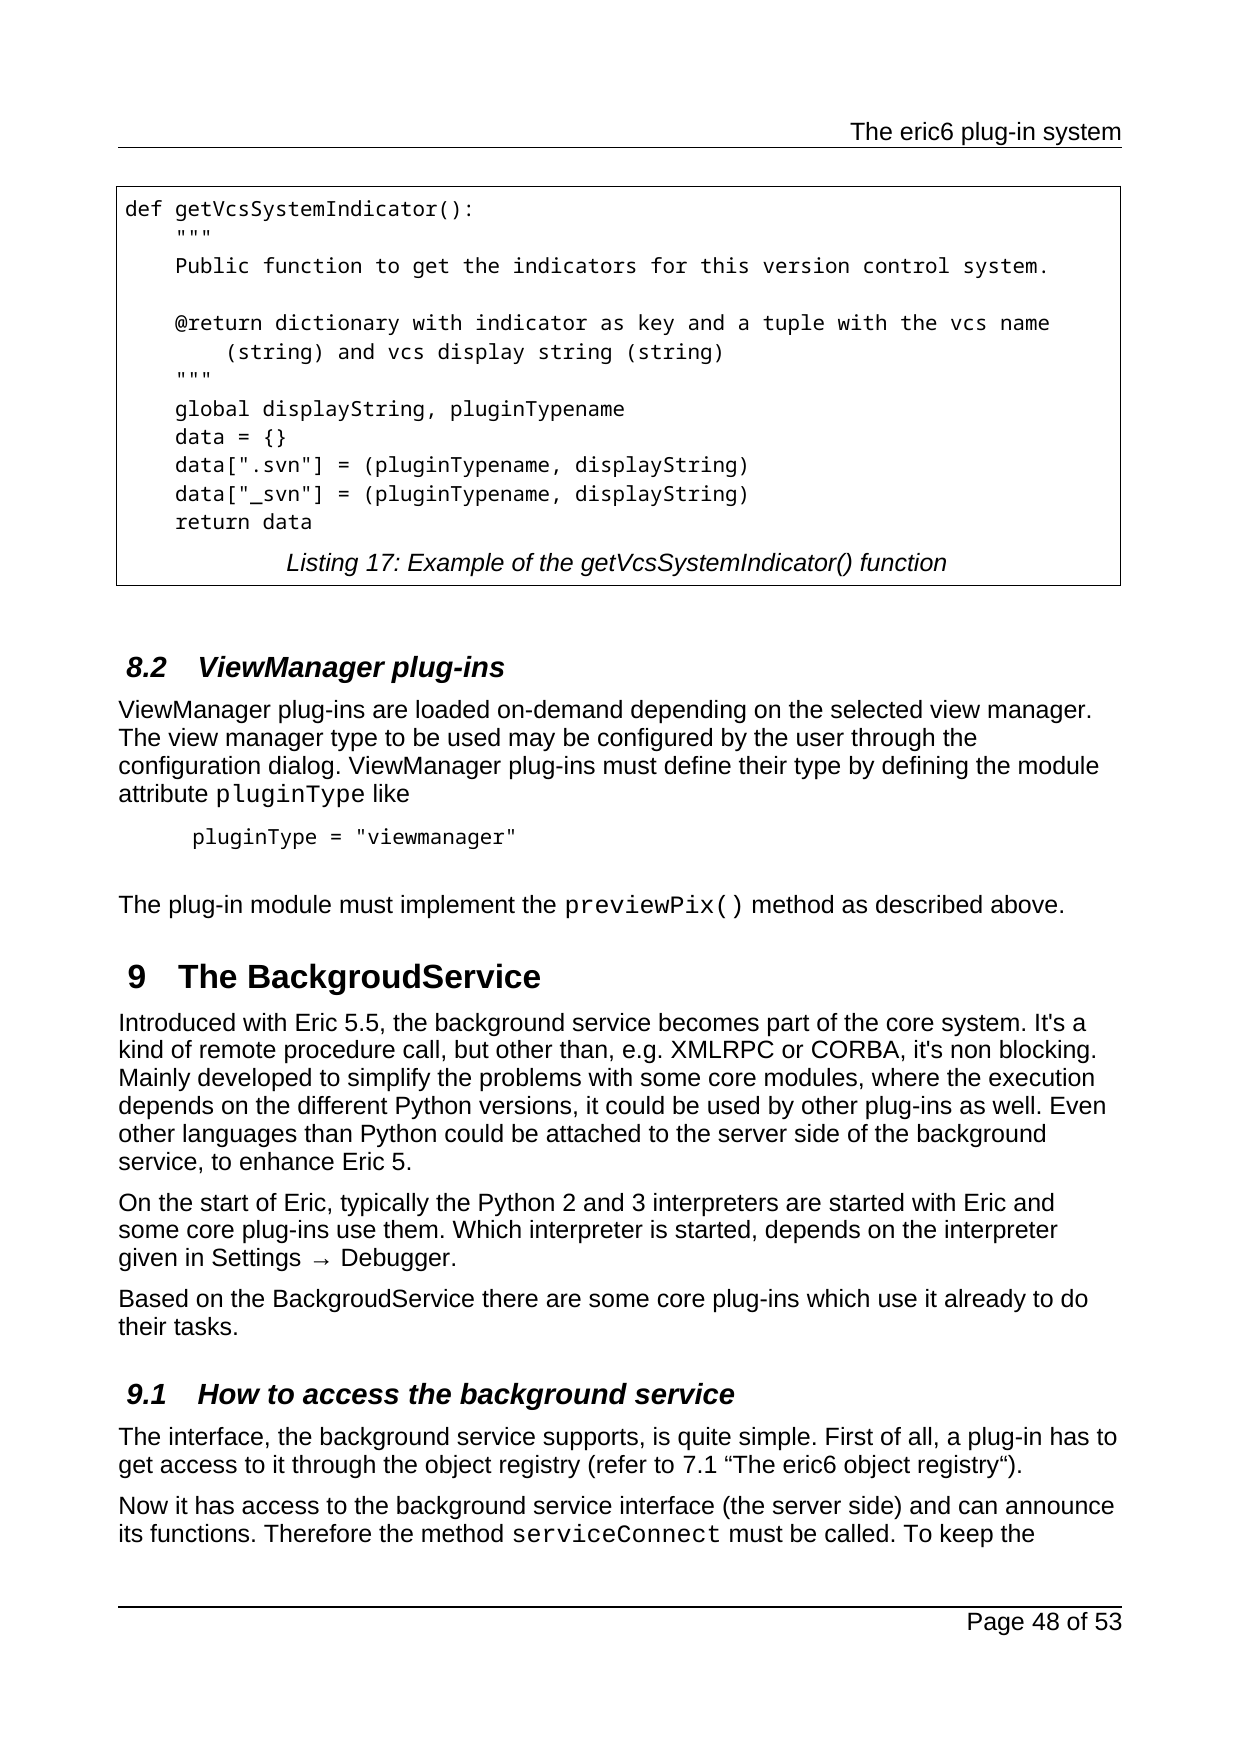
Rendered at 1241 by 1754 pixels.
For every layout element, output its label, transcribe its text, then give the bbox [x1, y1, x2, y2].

list """ [125, 223, 1112, 251]
list data["_svn"] = (pluginTypename, displayString) [125, 479, 1112, 507]
text Introduced with Eric 5.5, the background service becomes part of the core system. It's a kind of remote procedure call, but other than, e.g. XMLRPC or CORBA, it's non blocking. Mainly developed to simplify the problems with some core modules, where the execution depends on the different Python versions, it could be used by other plug-ins as well. Even other languages than Python could be attached to the server side of the background service, to enhance Eric 5. [118, 1008, 1122, 1176]
text ViewManager plug-ins are loaded on-demand depending on the selected view manager. The view manager type to be used may be configured by the user through the configuration dialog. ViewManager plug-ins must define their type by defining the module attribute pluginType like [118, 696, 1122, 809]
list data = {} [125, 422, 1112, 451]
text Based on the BackgroudService there are some core plug-ins which use it already to do their tasks. [118, 1285, 1122, 1341]
list Listing 17: Example of the getVcsSystemIndicator() function [125, 548, 1112, 576]
list (string) and vcs display string (string) [125, 337, 1112, 365]
list def getVcsSystemIndicator(): [125, 194, 1112, 223]
list @return dictionary with indicator as key and a tuple with the vcs name [125, 308, 1112, 337]
list pluginType = "viewmanager" [192, 822, 1122, 850]
text Now it has access to the background service interface (the server side) and can announce its functions. Therefore the method serviceConnect must be called. To keep the [118, 1491, 1122, 1549]
subtitle How to access the background service [118, 1378, 1122, 1411]
list global displayString, pluginTypename [125, 394, 1112, 422]
list data[".svn"] = (pluginTypename, displayString) [125, 451, 1112, 479]
subtitle ViewManager plug-ins [118, 651, 1122, 683]
list """ [125, 365, 1112, 394]
text On the start of Eric, typically the Python 2 and 3 interpreters are started with Eric and some core plug-ins use them. Which interpreter is started, depends on the interpreter given in Settings → Debugger. [118, 1188, 1122, 1272]
list return data [125, 507, 1112, 536]
list Public function to get the indicators for this version control system. [125, 251, 1112, 280]
text The plug-in module must implement the previewPix() method as described above. [118, 891, 1122, 921]
subtitle The BackgroudService [118, 958, 1122, 996]
text The interface, the background service supports, is quite simple. First of all, a plug-in has to get access to it through the object registry (refer to 7.1 “The eric6 object registry“). [118, 1423, 1122, 1479]
